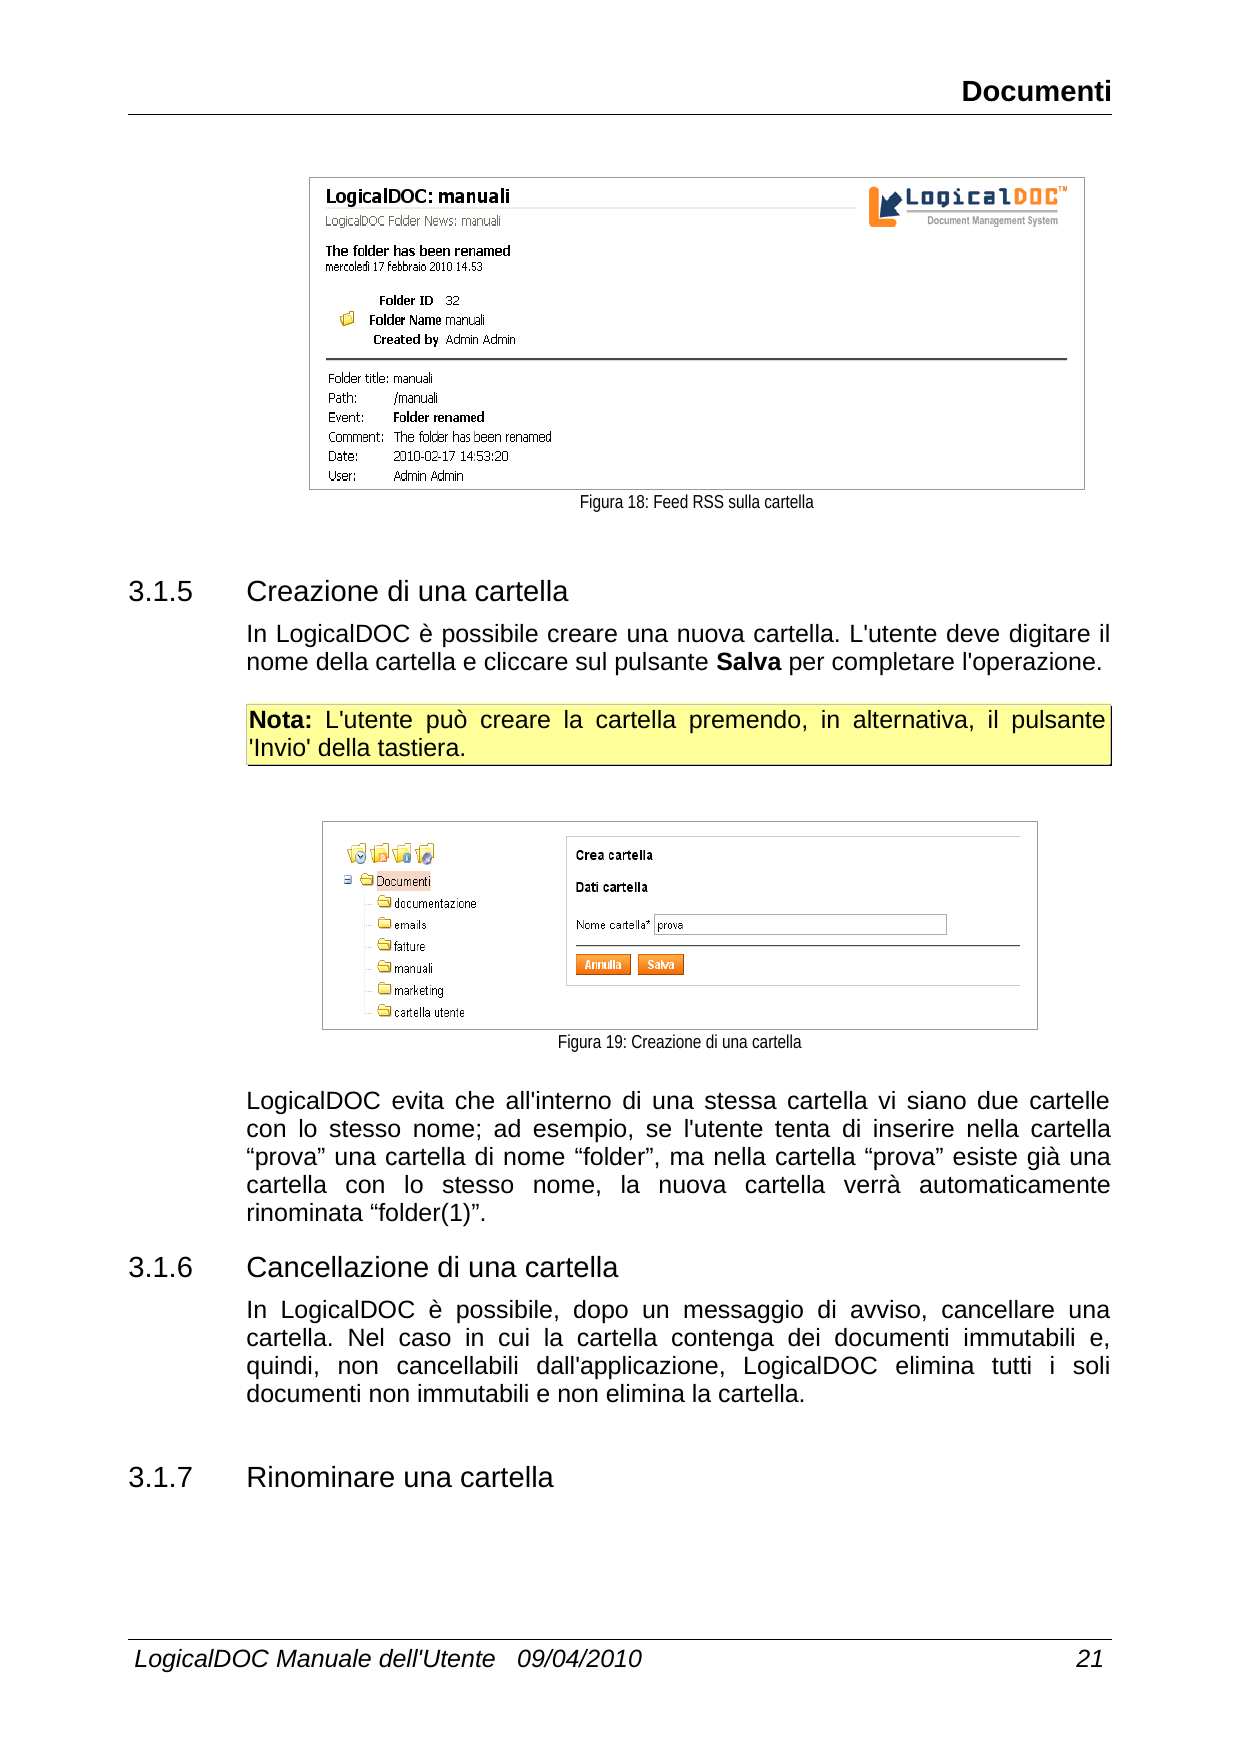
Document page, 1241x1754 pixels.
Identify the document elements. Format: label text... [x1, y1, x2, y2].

subtitle Rinominare una cartella [128, 1461, 1112, 1493]
subtitle Cancellazione di una cartella [128, 1251, 1112, 1284]
picture [338, 829, 1020, 1021]
text Figura 18: Feed RSS sulla cartella [309, 490, 1084, 512]
text LogicalDOC evita che all'interno di una stessa cartella vi siano due cartelle con lo stesso nome; ad esempio, se l'utente tenta di inserire nella cartella “prova” una cartella di nome “folder”, ma nella cartella “prova” esiste già una cartella con lo stesso nome, la nuova cartella verrà automaticamente rinominata “folder(1)”. [246, 1087, 1112, 1226]
text In LogicalDOC è possibile, dopo un messaggio di avviso, cancellare una cartella. Nel caso in cui la cartella contenga dei documenti immutabili e, quindi, non cancellabili dall'applicazione, LogicalDOC elimina tutti i soli documenti non immutabili e non elimina la cartella. [246, 1296, 1112, 1408]
text Figura 19: Creazione di una cartella [322, 1030, 1037, 1051]
text Nota: L'utente può creare la cartella premendo, in alternativa, il pulsante 'Invio' della tastiera. [247, 705, 1110, 764]
subtitle Creazione di una cartella [128, 575, 1112, 607]
text In LogicalDOC è possibile creare una nuova cartella. L'utente deve digitare il nome della cartella e cliccare sul pulsante Salva per completare l'operazione. [246, 620, 1112, 676]
